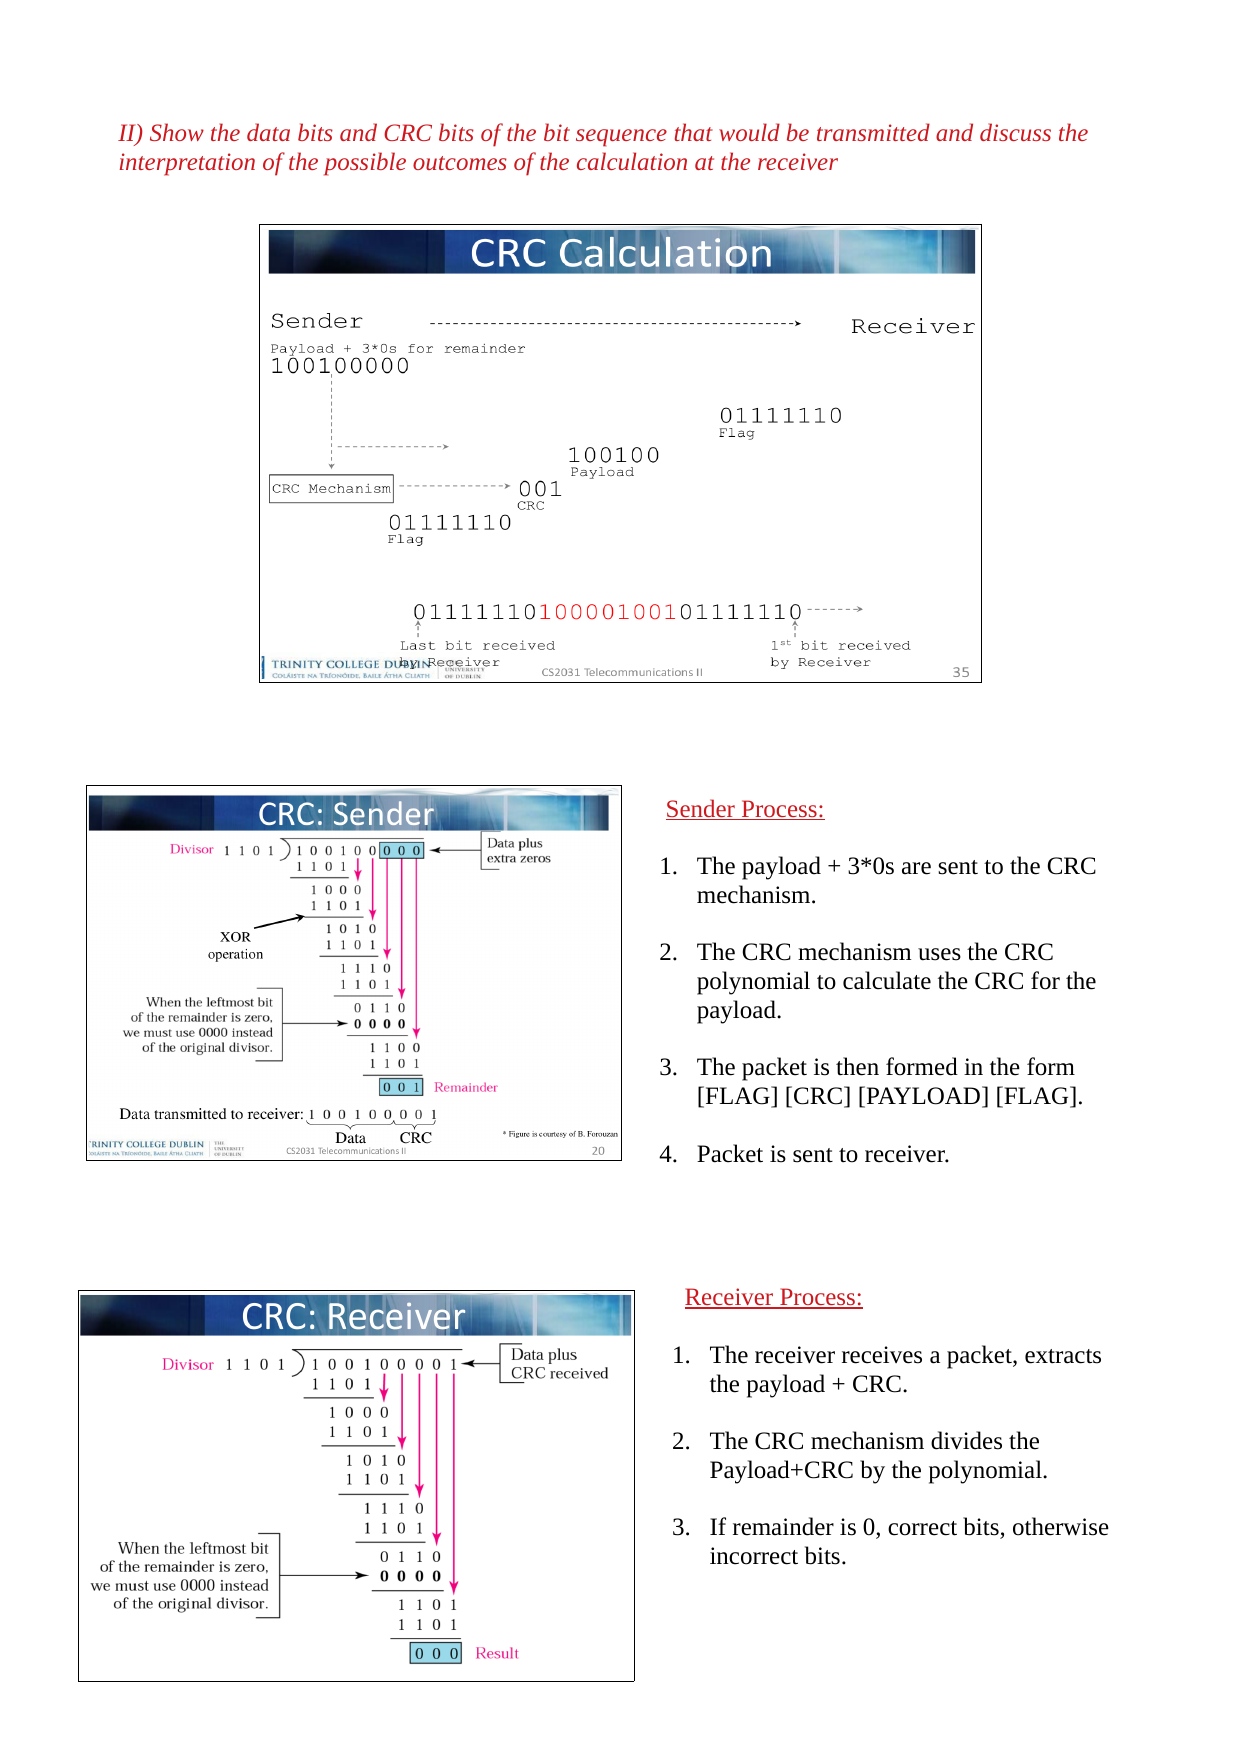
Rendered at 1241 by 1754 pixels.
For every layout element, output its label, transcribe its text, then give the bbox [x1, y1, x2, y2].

list The payload + 3*0s are sent to the CRC mechanism. [622, 851, 1122, 909]
picture [261, 226, 979, 679]
list The receiver receives a packet, extracts the payload + CRC. [635, 1340, 1122, 1397]
text Sender Process: [622, 794, 1122, 822]
list The packet is then formed in the form [FLAG] [CRC] [PAYLOAD] [FLAG]. [622, 1052, 1122, 1110]
text Receiver Process: [118, 1282, 1122, 1311]
text II) Show the data bits and CRC bits of the bit sequence that would be transmitted and discuss the interpretation of the possible outcomes of the calculation at the receiver [118, 118, 1122, 176]
list If remainder is 0, correct bits, otherwise incorrect bits. [635, 1512, 1122, 1570]
list Packet is sent to receiver. [156, 1139, 1122, 1167]
picture [80, 1293, 632, 1679]
picture [88, 788, 619, 1158]
list The CRC mechanism divides the Payload+CRC by the polynomial. [635, 1426, 1122, 1484]
list The CRC mechanism uses the CRC polynomial to calculate the CRC for the payload. [622, 937, 1122, 1024]
